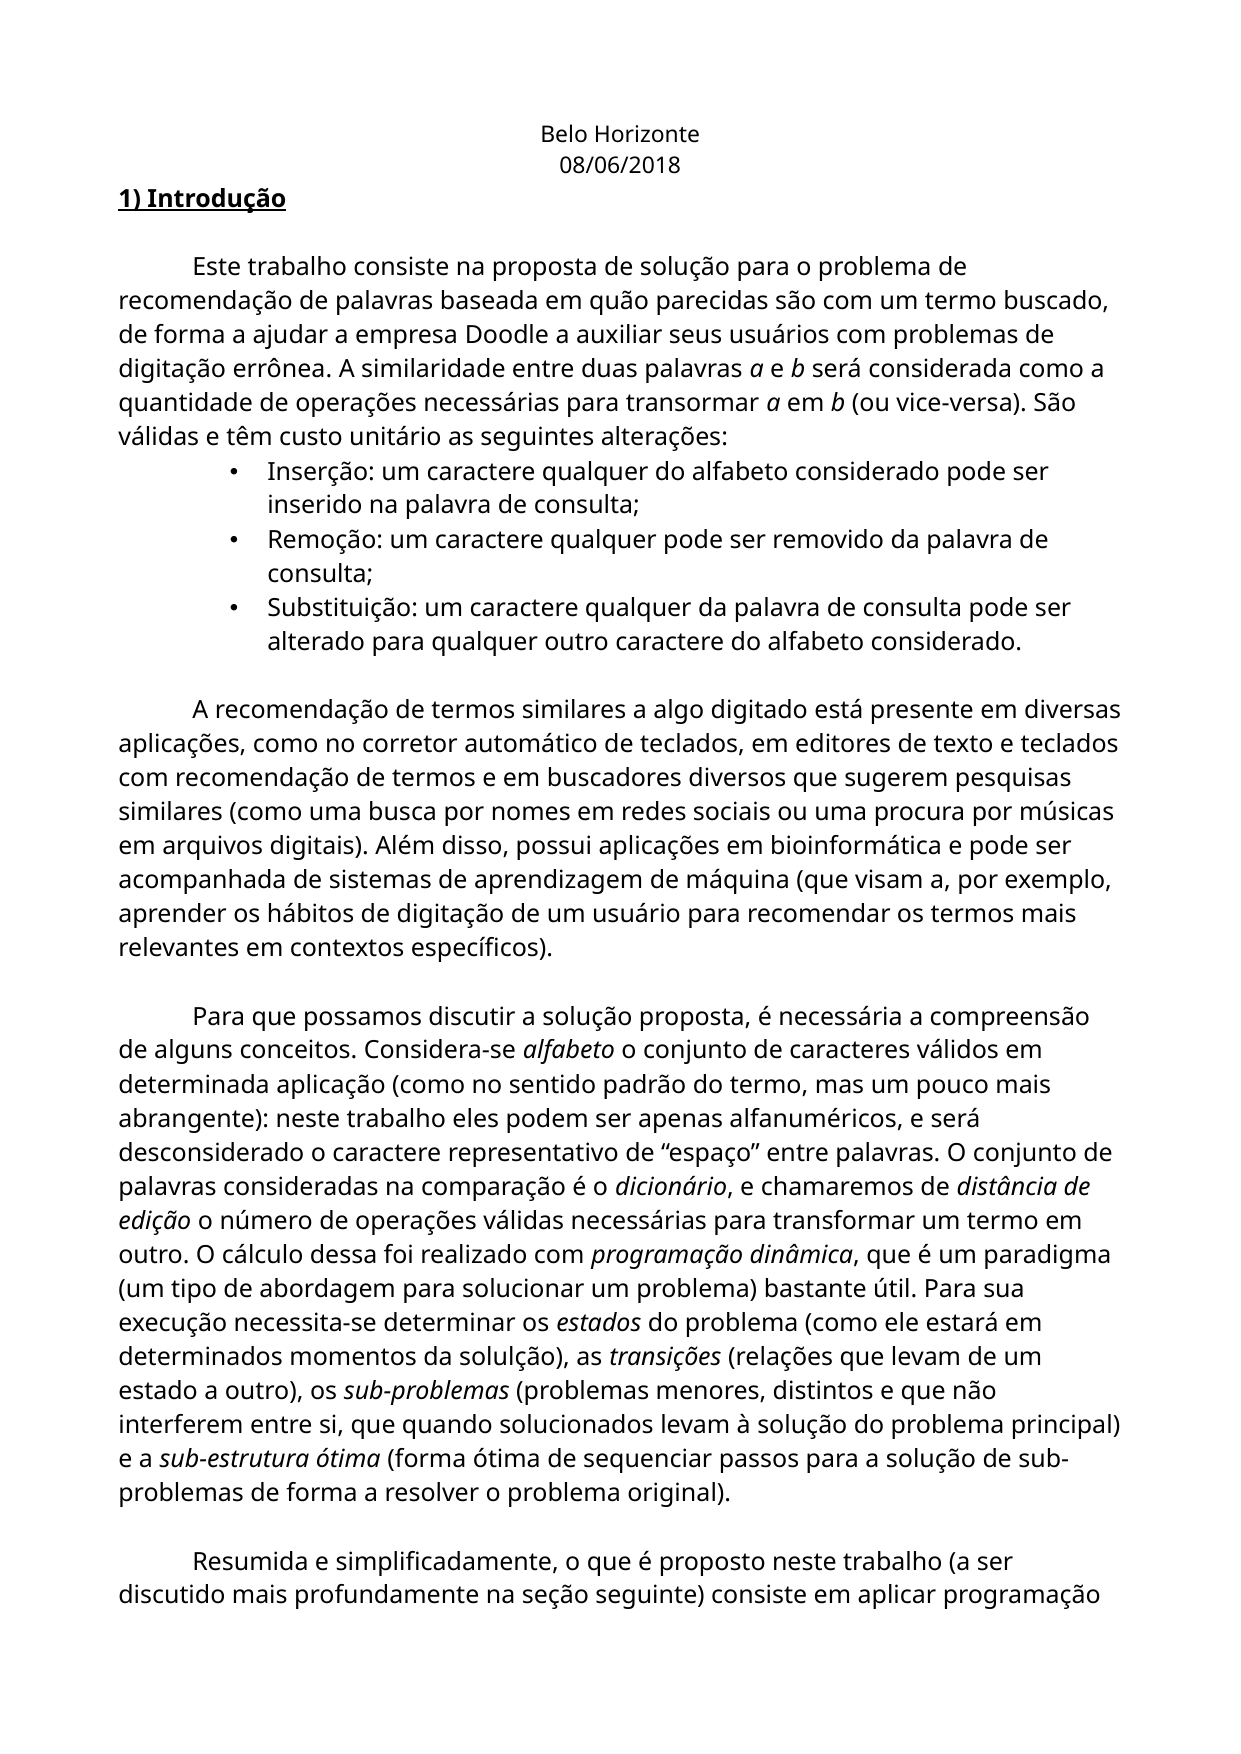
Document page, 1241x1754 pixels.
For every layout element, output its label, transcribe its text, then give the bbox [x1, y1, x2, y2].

text 08/06/2018 [118, 149, 1122, 181]
text Este trabalho consiste na proposta de solução para o problema de recomendação de palavras baseada em quão parecidas são com um termo buscado, de forma a ajudar a empresa Doodle a auxiliar seus usuários com problemas de digitação errônea. A similaridade entre duas palavras a e b será considerada como a quantidade de operações necessárias para transormar a em b (ou vice-versa). São válidas e têm custo unitário as seguintes alterações: [118, 249, 1122, 453]
list Substituição: um caractere qualquer da palavra de consulta pode ser alterado para qualquer outro caractere do alfabeto considerado. [229, 589, 1122, 657]
text Resumida e simplificadamente, o que é proposto neste trabalho (a ser discutido mais profundamente na seção seguinte) consiste em aplicar programação [118, 1543, 1122, 1611]
list Remoção: um caractere qualquer pode ser removido da palavra de consulta; [229, 521, 1122, 589]
text Belo Horizonte [118, 118, 1122, 149]
text A recomendação de termos similares a algo digitado está presente em diversas aplicações, como no corretor automático de teclados, em editores de texto e teclados com recomendação de termos e em buscadores diversos que sugerem pesquisas similares (como uma busca por nomes em redes sociais ou uma procura por músicas em arquivos digitais). Além disso, possui aplicações em bioinformática e pode ser acompanhada de sistemas de aprendizagem de máquina (que visam a, por exemplo, aprender os hábitos de digitação de um usuário para recomendar os termos mais relevantes em contextos específicos). [118, 692, 1122, 964]
list Inserção: um caractere qualquer do alfabeto considerado pode ser inserido na palavra de consulta; [229, 453, 1122, 521]
text Para que possamos discutir a solução proposta, é necessária a compreensão de alguns conceitos. Considera-se alfabeto o conjunto de caracteres válidos em determinada aplicação (como no sentido padrão do termo, mas um pouco mais abrangente): neste trabalho eles podem ser apenas alfanuméricos, e será desconsiderado o caractere representativo de “espaço” entre palavras. O conjunto de palavras consideradas na comparação é o dicionário, e chamaremos de distância de edição o número de operações válidas necessárias para transformar um termo em outro. O cálculo dessa foi realizado com programação dinâmica, que é um paradigma (um tipo de abordagem para solucionar um problema) bastante útil. Para sua execução necessita-se determinar os estados do problema (como ele estará em determinados momentos da solulção), as transições (relações que levam de um estado a outro), os sub-problemas (problemas menores, distintos e que não interferem entre si, que quando solucionados levam à solução do problema principal) e a sub-estrutura ótima (forma ótima de sequenciar passos para a solução de sub-problemas de forma a resolver o problema original). [118, 998, 1122, 1509]
text 1) Introdução [118, 181, 1122, 215]
